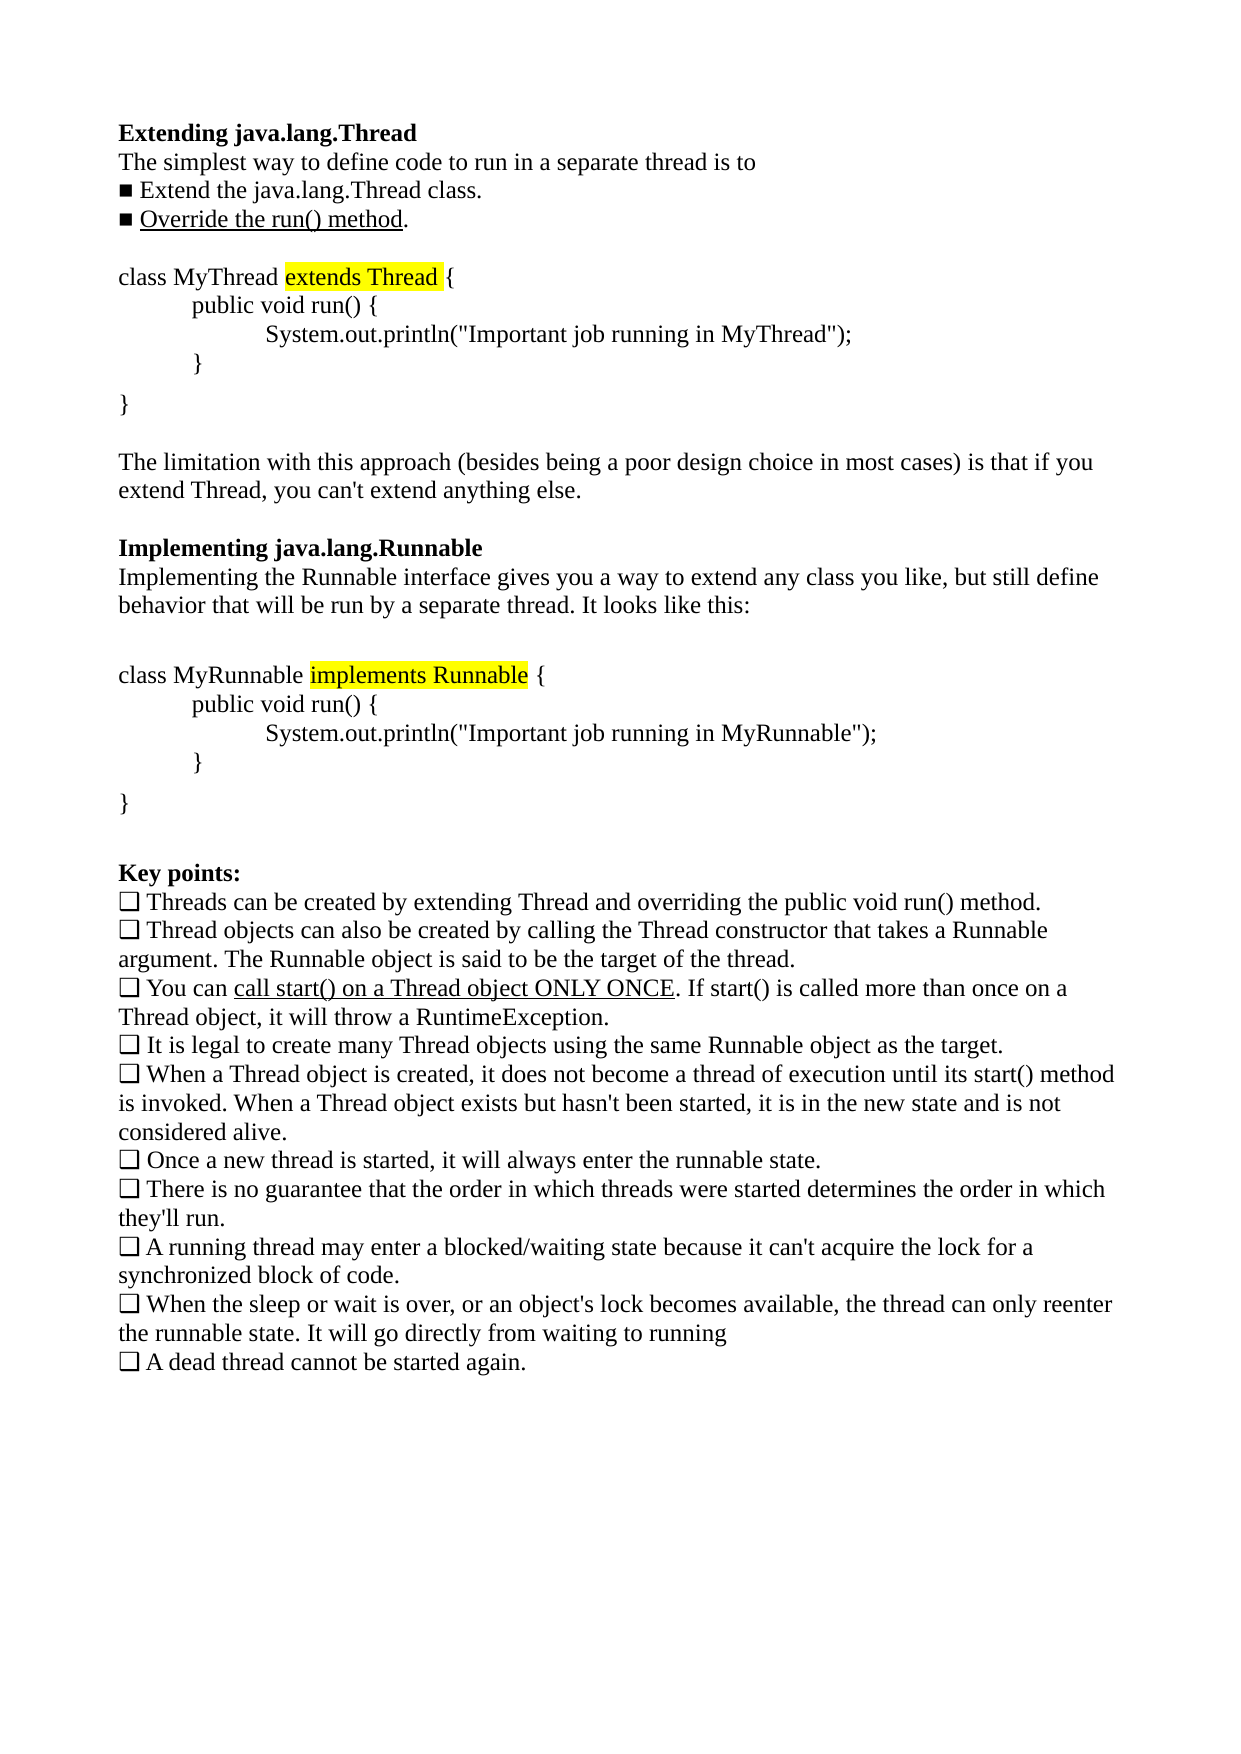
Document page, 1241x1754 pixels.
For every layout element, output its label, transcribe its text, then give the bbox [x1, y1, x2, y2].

text Key points: ❑ Threads can be created by extending Thread and overriding the public void run() method. ❑ Thread objects can also be created by calling the Thread constructor that takes a Runnable argument. The Runnable object is said to be the target of the thread. ❑ You can call start() on a Thread object ONLY ONCE. If start() is called more than once on a Thread object, it will throw a RuntimeException. ❑ It is legal to create many Thread objects using the same Runnable object as the target. ❑ When a Thread object is created, it does not become a thread of execution until its start() method is invoked. When a Thread object exists but hasn't been started, it is in the new state and is not considered alive. ❑ Once a new thread is started, it will always enter the runnable state. ❑ There is no guarantee that the order in which threads were started determines the order in which they'll run. ❑ A running thread may enter a blocked/waiting state because it can't acquire the lock for a synchronized block of code. ❑ When the sleep or wait is over, or an object's lock becomes available, the thread can only reenter the runnable state. It will go directly from waiting to running ❑ A dead thread cannot be started again. [118, 858, 1122, 1376]
text } The limitation with this approach (besides being a poor design choice in most cases) is that if you extend Thread, you can't extend anything else. Implementing java.lang.Runnable Implementing the Runnable interface gives you a way to extend any class you like, but still define behavior that will be run by a separate thread. It looks like this: [118, 389, 1122, 619]
text } [118, 788, 1122, 846]
text Extending java.lang.Thread The simplest way to define code to run in a separate thread is to ■ Extend the java.lang.Thread class. ■ Override the run() method. class MyThread extends Thread { public void run() { System.out.println("Important job running in MyThread"); } [118, 118, 1122, 377]
text class MyRunnable implements Runnable { public void run() { System.out.println("Important job running in MyRunnable"); } [118, 632, 1122, 776]
